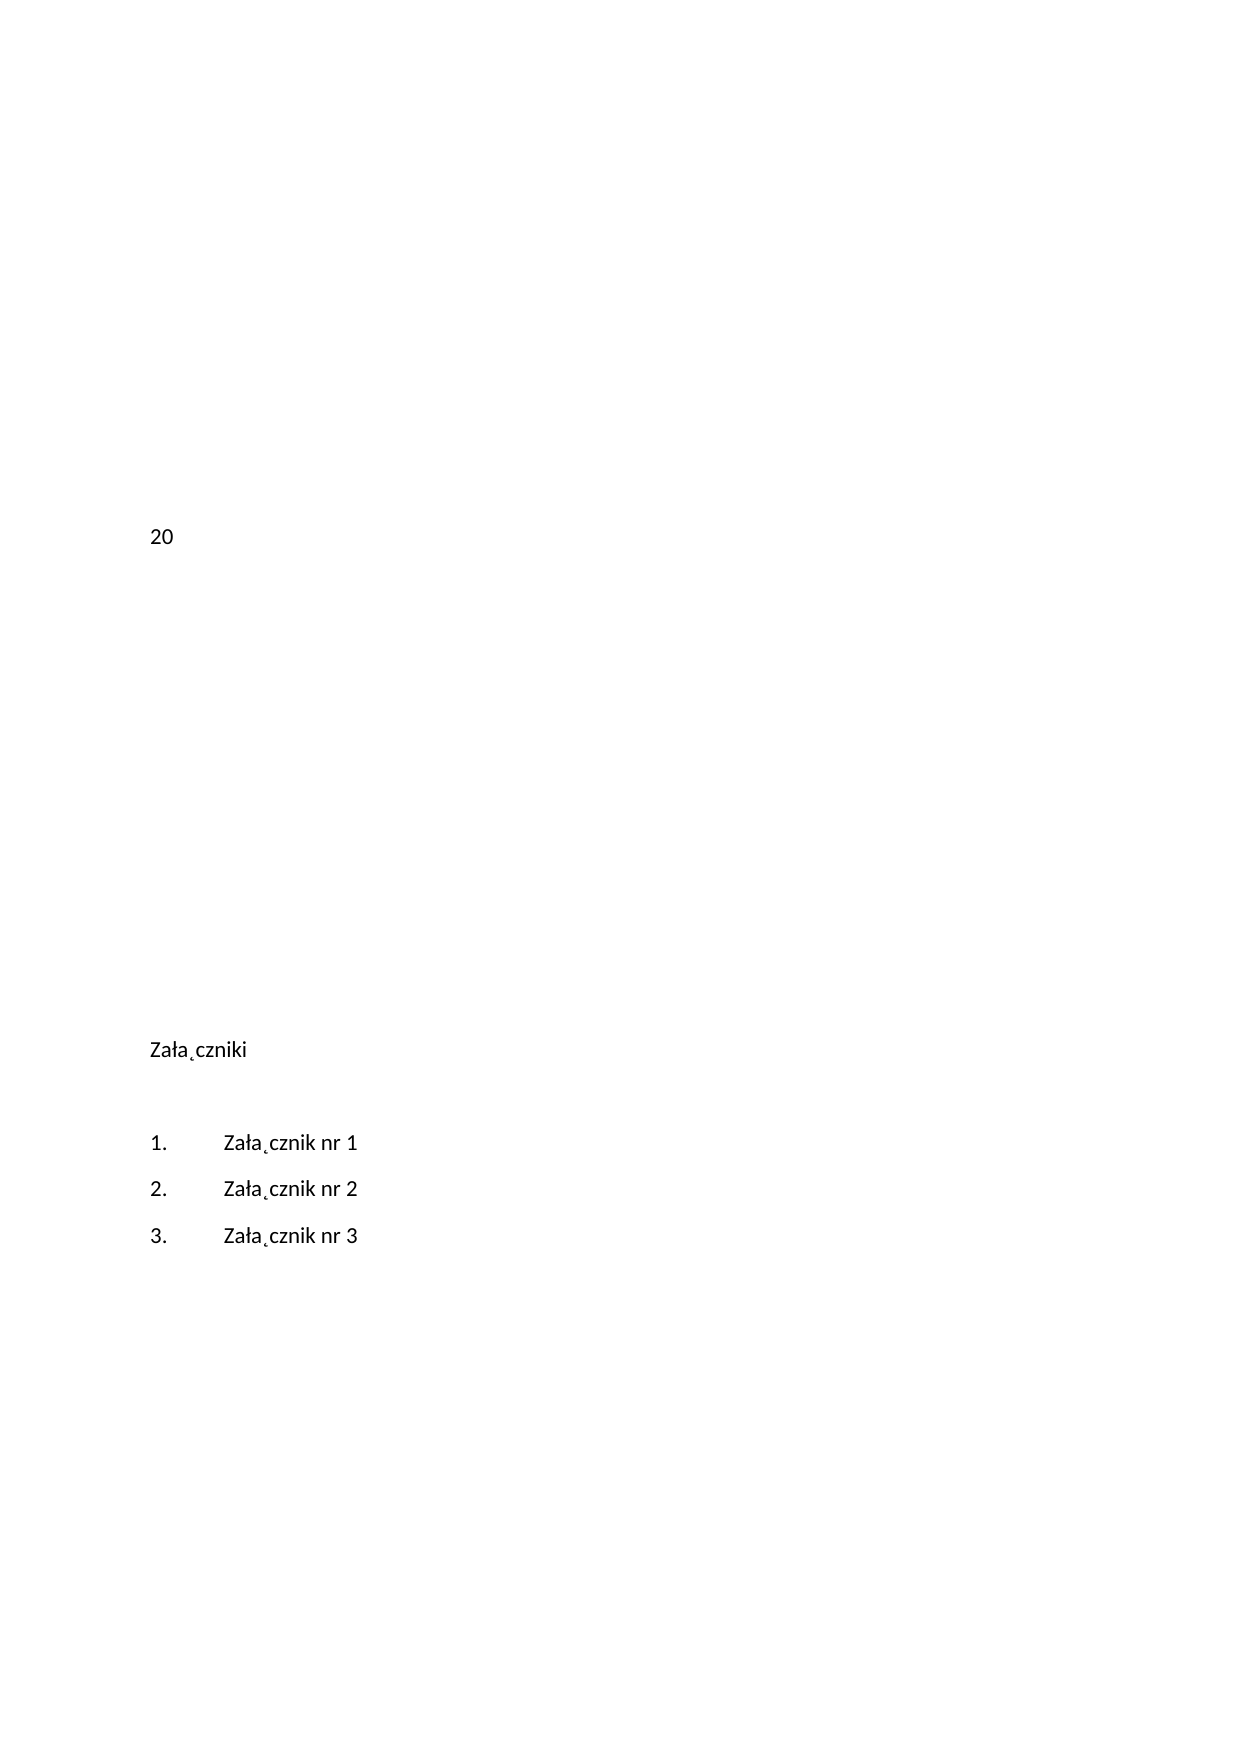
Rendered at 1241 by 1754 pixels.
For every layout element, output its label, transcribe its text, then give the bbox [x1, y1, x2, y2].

text Zała˛czniki [150, 1035, 1090, 1063]
text 20 [150, 522, 1090, 551]
text 1. Zała˛cznik nr 1 [150, 1128, 1090, 1156]
text 2. Zała˛cznik nr 2 [150, 1174, 1090, 1202]
text 3. Zała˛cznik nr 3 [150, 1221, 1090, 1249]
